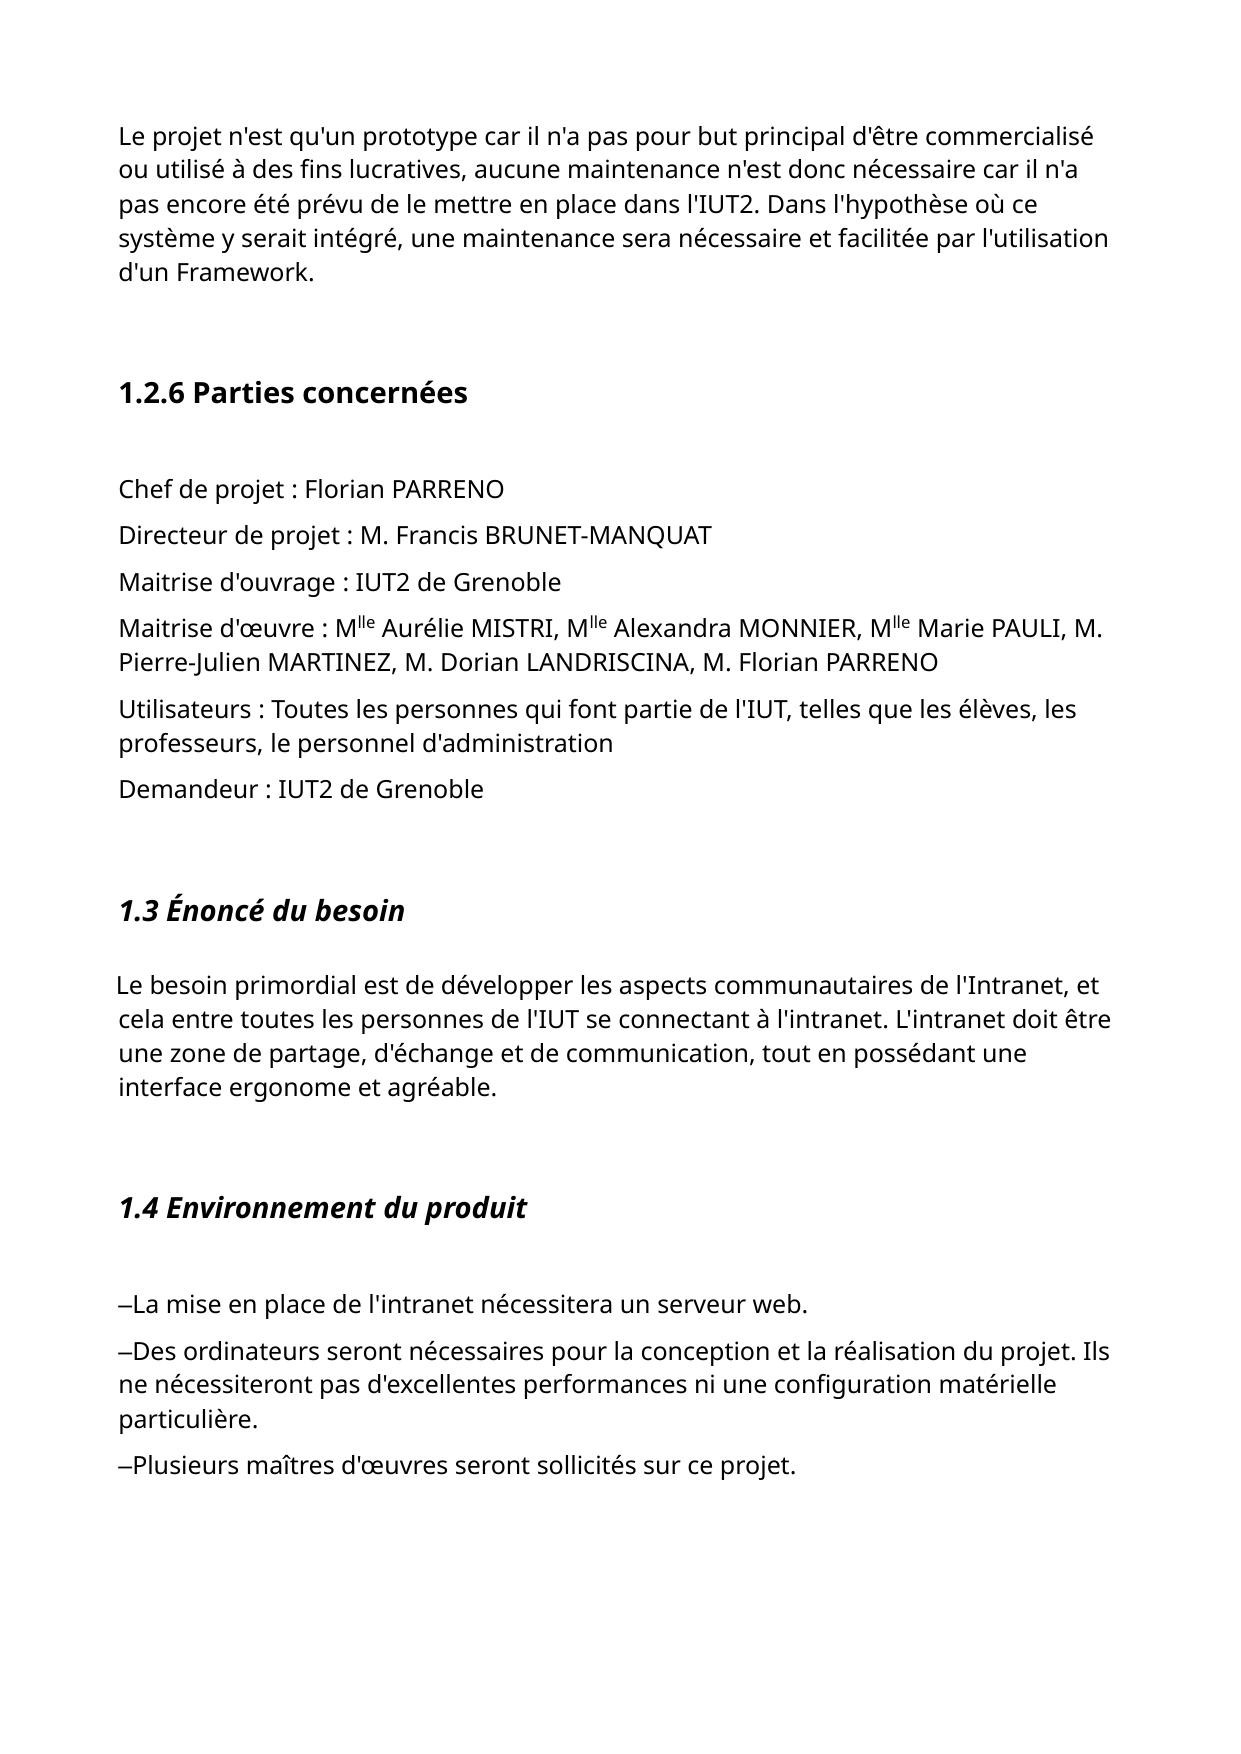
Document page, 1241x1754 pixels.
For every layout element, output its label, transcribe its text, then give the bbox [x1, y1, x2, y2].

text Demandeur : IUT2 de Grenoble [118, 772, 1122, 806]
list Plusieurs maîtres d'œuvres seront sollicités sur ce projet. [118, 1448, 1122, 1482]
subtitle 1.2.6 Parties concernées [118, 372, 1122, 412]
text Directeur de projet : M. Francis BRUNET-MANQUAT [118, 518, 1122, 552]
text Le projet n'est qu'un prototype car il n'a pas pour but principal d'être commercialisé ou utilisé à des fins lucratives, aucune maintenance n'est donc nécessaire car il n'a pas encore été prévu de le mettre en place dans l'IUT2. Dans l'hypothèse où ce système y serait intégré, une maintenance sera nécessaire et facilitée par l'utilisation d'un Framework. [118, 118, 1122, 288]
text Chef de projet : Florian PARRENO [118, 471, 1122, 505]
text Utilisateurs : Toutes les personnes qui font partie de l'IUT, telles que les élèves, les professeurs, le personnel d'administration [118, 692, 1122, 760]
subtitle 1.4 Environnement du produit [118, 1188, 1122, 1227]
text Maitrise d'ouvrage : IUT2 de Grenoble [118, 564, 1122, 598]
subtitle 1.3 Énoncé du besoin [118, 890, 1122, 930]
text Maitrise d'œuvre : Mlle Aurélie MISTRI, Mlle Alexandra MONNIER, Mlle Marie PAULI, M. Pierre-Julien MARTINEZ, M. Dorian LANDRISCINA, M. Florian PARRENO [118, 611, 1122, 679]
list Des ordinateurs seront nécessaires pour la conception et la réalisation du projet. Ils ne nécessiteront pas d'excellentes performances ni une configuration matérielle particulière. [118, 1333, 1122, 1435]
subtitle Le besoin primordial est de développer les aspects communautaires de l'Intranet, et cela entre toutes les personnes de l'IUT se connectant à l'intranet. L'intranet doit être une zone de partage, d'échange et de communication, tout en possédant une interface ergonome et agréable. [116, 967, 1122, 1104]
list La mise en place de l'intranet nécessitera un serveur web. [118, 1287, 1122, 1321]
